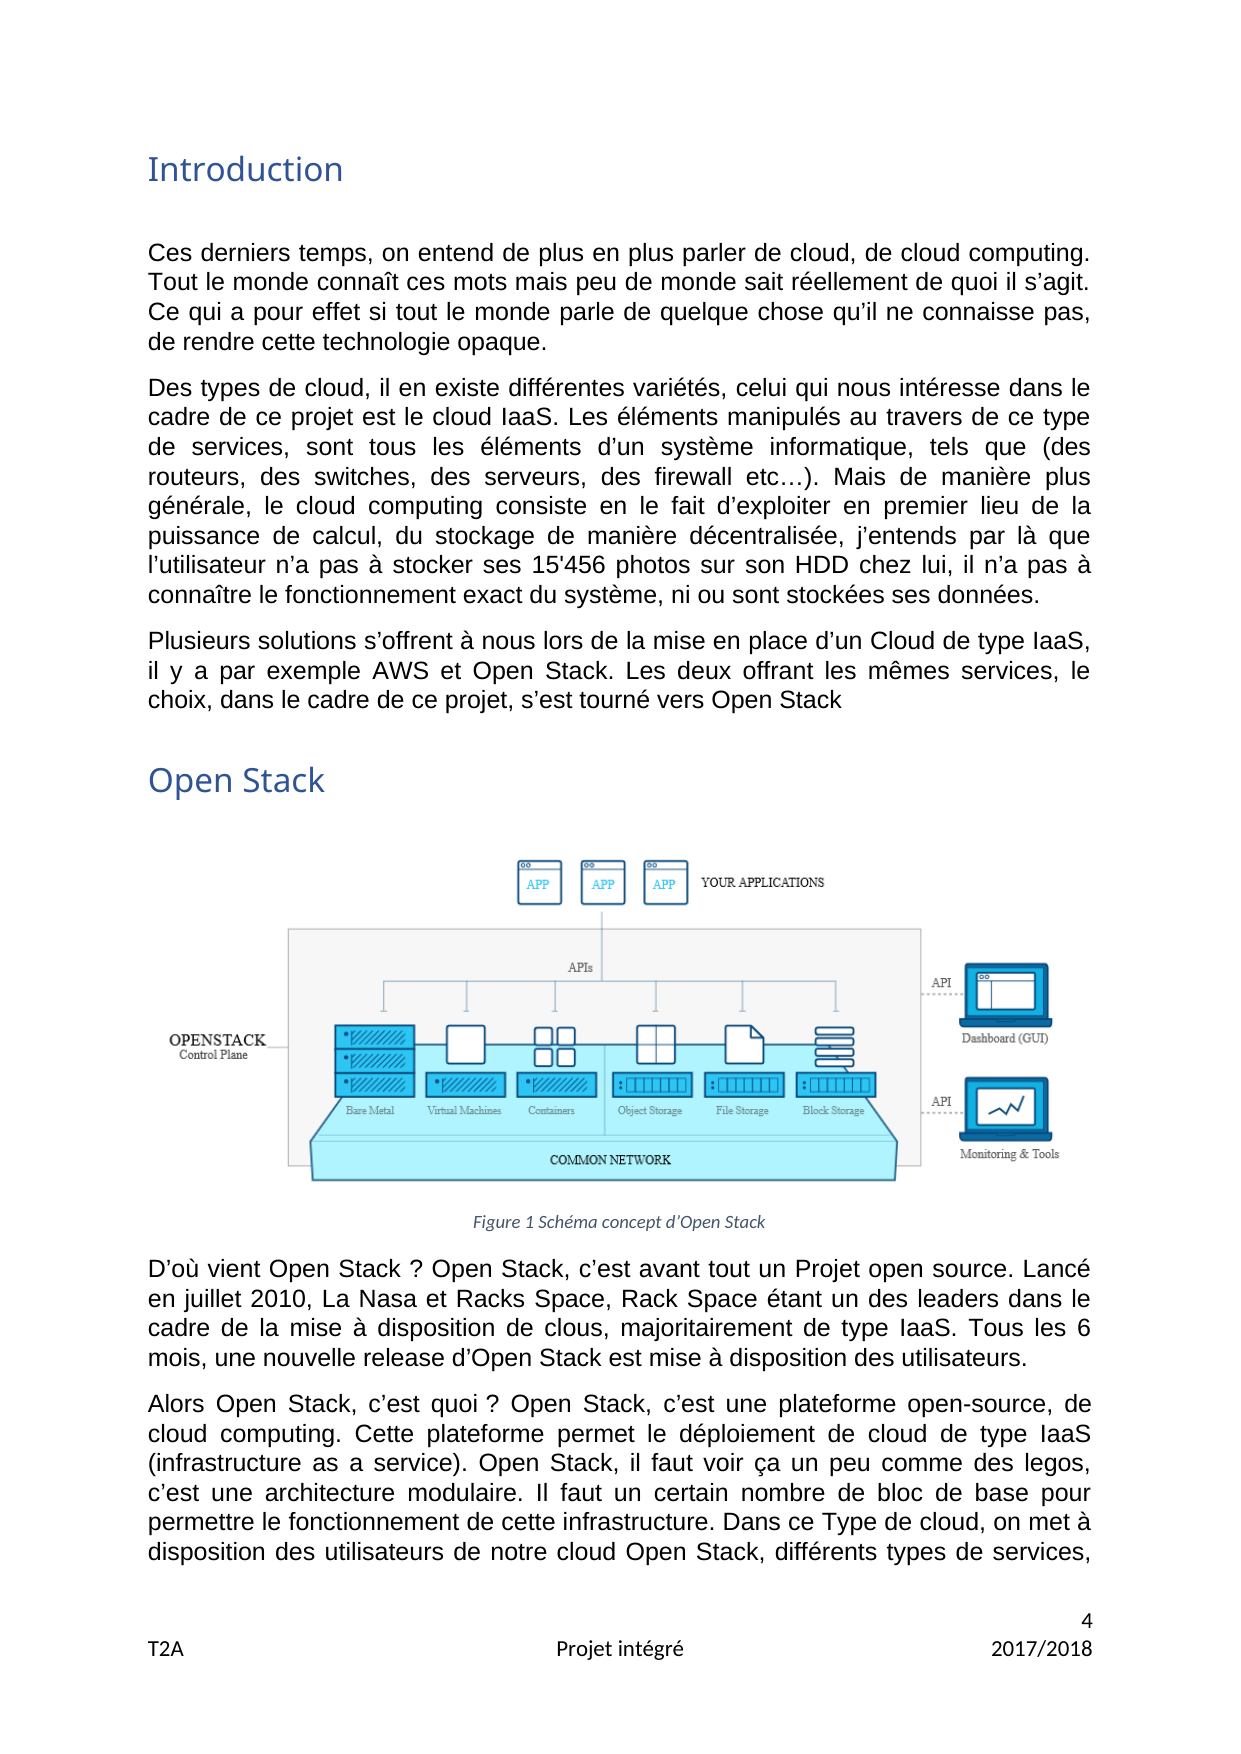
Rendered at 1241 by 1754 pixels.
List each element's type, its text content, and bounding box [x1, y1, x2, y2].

text Plusieurs solutions s’offrent à nous lors de la mise en place d’un Cloud de type IaaS, il y a par exemple AWS et Open Stack. Les deux offrant les mêmes services, le choix, dans le cadre de ce projet, s’est tourné vers Open Stack [148, 626, 1093, 714]
subtitle Open Stack [148, 757, 1093, 802]
text Des types de cloud, il en existe différentes variétés, celui qui nous intéresse dans le cadre de ce projet est le cloud IaaS. Les éléments manipulés au travers de ce type de services, sont tous les éléments d’un système informatique, tels que (des routeurs, des switches, des serveurs, des firewall etc…). Mais de manière plus générale, le cloud computing consiste en le fait d’exploiter en premier lieu de la puissance de calcul, du stockage de manière décentralisée, j’entends par là que l’utilisateur n’a pas à stocker ses 15'456 photos sur son HDD chez lui, il n’a pas à connaître le fonctionnement exact du système, ni ou sont stockées ses données. [148, 373, 1093, 609]
subtitle Introduction [148, 146, 1093, 191]
text Figure 1 Schéma concept d’Open Stack [148, 1210, 1093, 1233]
text D’où vient Open Stack ? Open Stack, c’est avant tout un Projet open source. Lancé en juillet 2010, La Nasa et Racks Space, Rack Space étant un des leaders dans le cadre de la mise à disposition de clous, majoritairement de type IaaS. Tous les 6 mois, une nouvelle release d’Open Stack est mise à disposition des utilisateurs. [148, 1254, 1093, 1372]
text Ces derniers temps, on entend de plus en plus parler de cloud, de cloud computing. Tout le monde connaît ces mots mais peu de monde sait réellement de quoi il s’agit. Ce qui a pour effet si tout le monde parle de quelque chose qu’il ne connaisse pas, de rendre cette technologie opaque. [148, 238, 1093, 355]
text Alors Open Stack, c’est quoi ? Open Stack, c’est une plateforme open-source, de cloud computing. Cette plateforme permet le déploiement de cloud de type IaaS (infrastructure as a service). Open Stack, il faut voir ça un peu comme des legos, c’est une architecture modulaire. Il faut un certain nombre de bloc de base pour permettre le fonctionnement de cette infrastructure. Dans ce Type de cloud, on met à disposition des utilisateurs de notre cloud Open Stack, différents types de services, [148, 1389, 1093, 1566]
